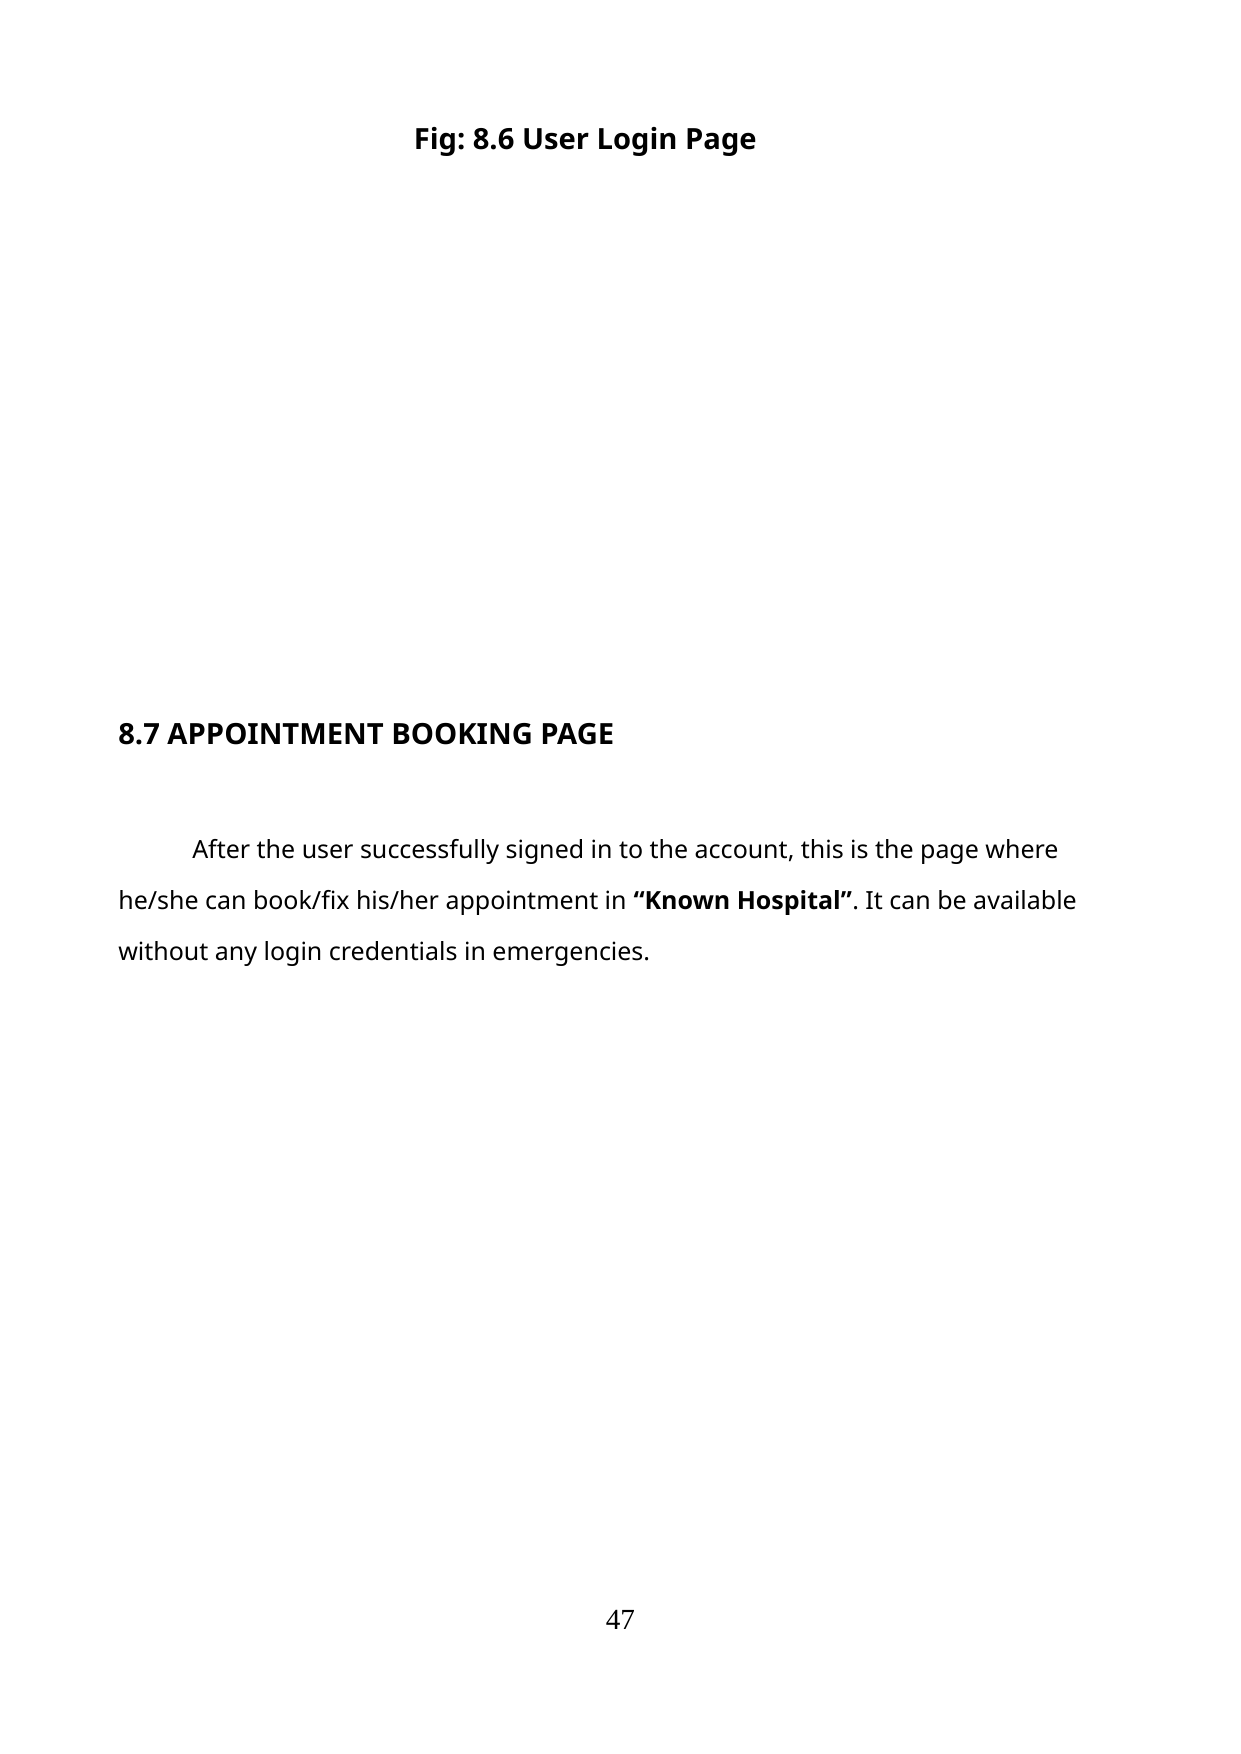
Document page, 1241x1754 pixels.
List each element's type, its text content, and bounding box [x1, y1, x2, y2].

text Fig: 8.6 User Login Page [118, 118, 1122, 158]
text 8.7 APPOINTMENT BOOKING PAGE [118, 713, 1122, 753]
text After the user successfully signed in to the account, this is the page where he/she can book/fix his/her appointment in “Known Hospital”. It can be available without any login credentials in emergencies. [118, 832, 1122, 968]
